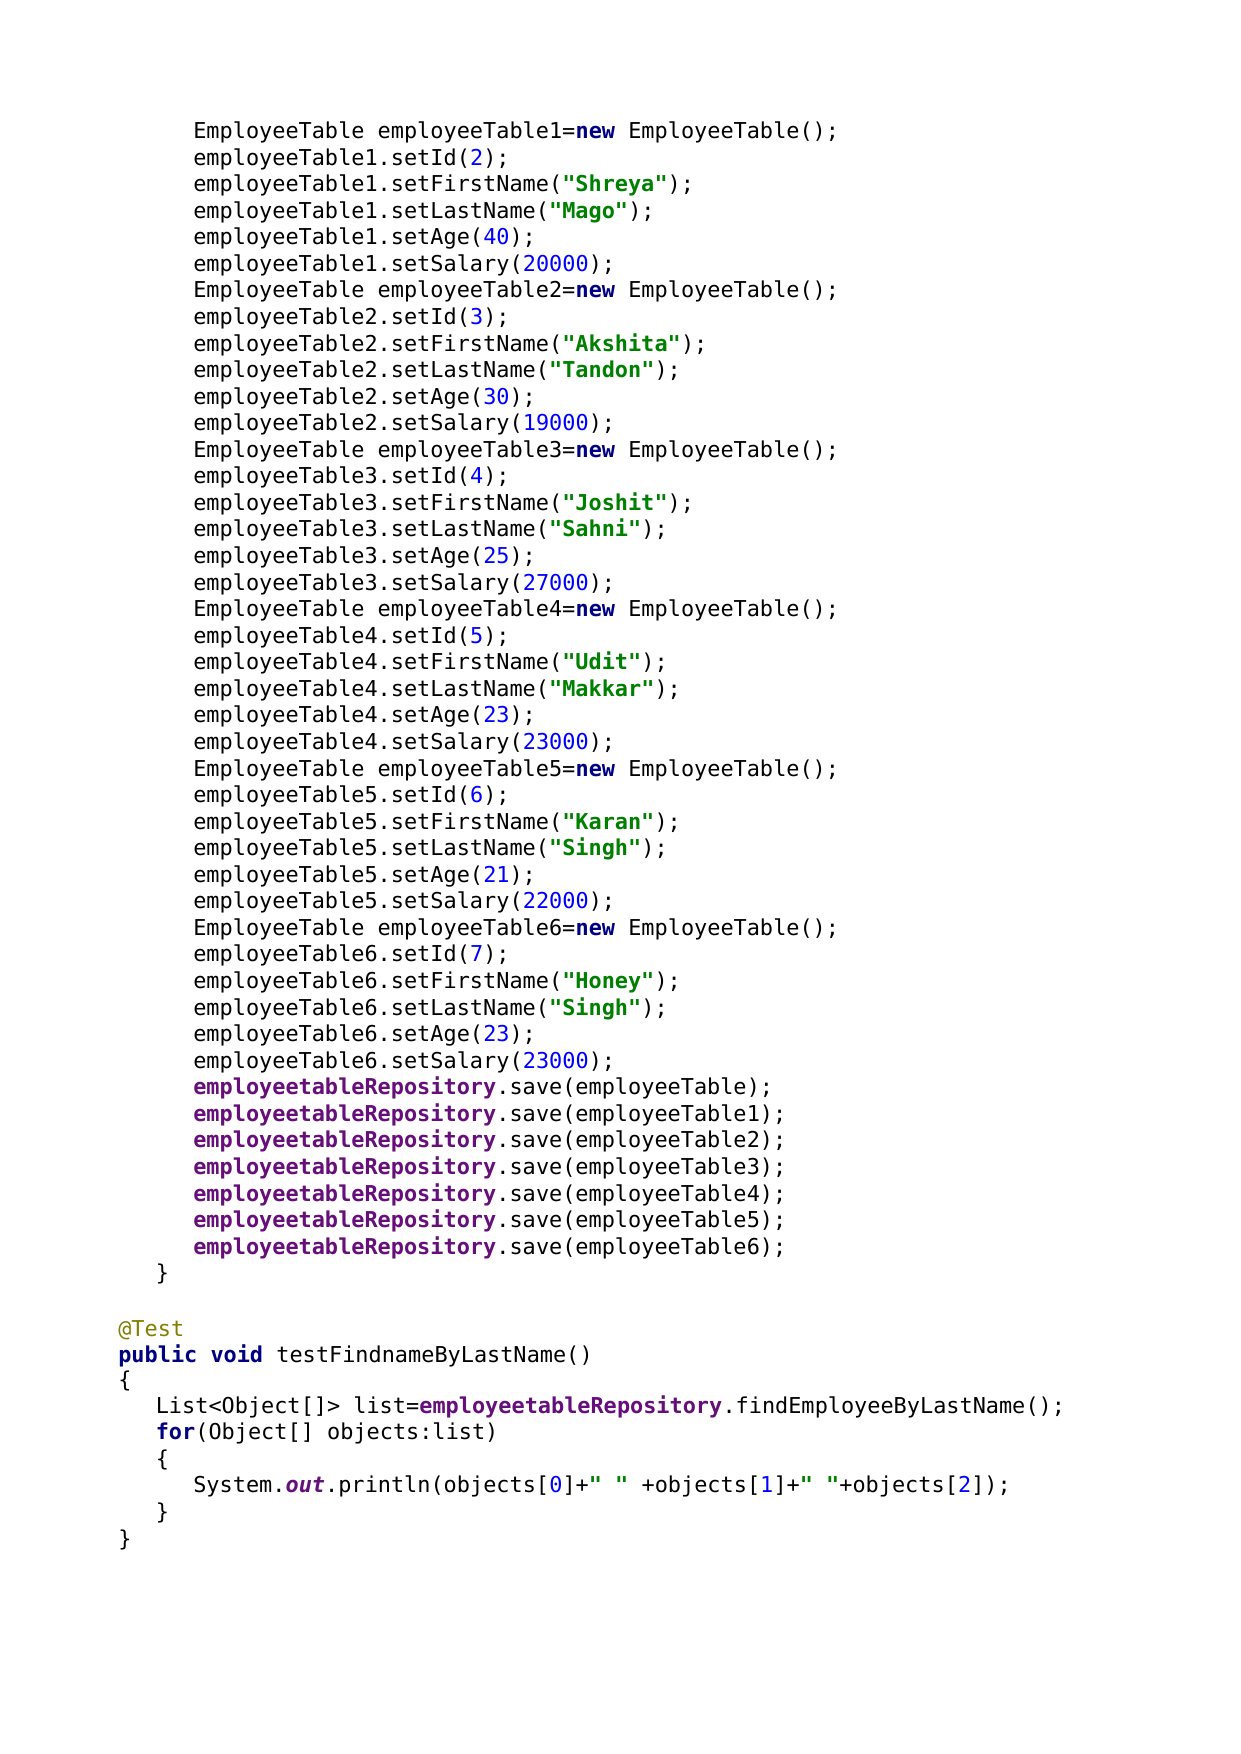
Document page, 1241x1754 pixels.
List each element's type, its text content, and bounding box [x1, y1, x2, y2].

text public void testFindnameByLastName() [118, 1342, 1122, 1367]
text employeetableRepository.save(employeeTable6); [118, 1234, 1122, 1260]
text @Test [118, 1316, 1122, 1342]
text EmployeeTable employeeTable1=new EmployeeTable(); [118, 118, 1122, 145]
text employeeTable1.setId(2); [118, 145, 1122, 171]
text EmployeeTable employeeTable6=new EmployeeTable(); [118, 915, 1122, 942]
text { [118, 1367, 1122, 1393]
text System.out.println(objects[0]+" " +objects[1]+" "+objects[2]); [118, 1473, 1122, 1499]
text employeeTable1.setAge(40); [118, 224, 1122, 251]
text employeeTable1.setLastName("Mago"); [118, 198, 1122, 224]
text employeeTable6.setAge(23); [118, 1021, 1122, 1048]
text employeetableRepository.save(employeeTable5); [118, 1207, 1122, 1234]
text } [118, 1260, 1122, 1287]
text employeeTable2.setId(3); [118, 304, 1122, 331]
text employeeTable3.setLastName("Sahni"); [118, 517, 1122, 543]
text EmployeeTable employeeTable3=new EmployeeTable(); [118, 437, 1122, 463]
text employeetableRepository.save(employeeTable1); [118, 1101, 1122, 1127]
text employeetableRepository.save(employeeTable2); [118, 1127, 1122, 1154]
text List<Object[]> list=employeetableRepository.findEmployeeByLastName(); [118, 1393, 1122, 1419]
text employeeTable6.setId(7); [118, 942, 1122, 968]
text employeetableRepository.save(employeeTable); [118, 1074, 1122, 1101]
text employeeTable6.setLastName("Singh"); [118, 995, 1122, 1021]
text employeeTable3.setAge(25); [118, 543, 1122, 570]
text { [118, 1446, 1122, 1473]
text employeeTable3.setFirstName("Joshit"); [118, 490, 1122, 517]
text } [118, 1526, 1122, 1551]
text employeeTable3.setId(4); [118, 463, 1122, 490]
text employeeTable2.setFirstName("Akshita"); [118, 331, 1122, 357]
text employeeTable3.setSalary(27000); [118, 570, 1122, 596]
text employeeTable4.setSalary(23000); [118, 729, 1122, 756]
text EmployeeTable employeeTable5=new EmployeeTable(); [118, 756, 1122, 782]
text employeeTable5.setAge(21); [118, 862, 1122, 888]
text EmployeeTable employeeTable2=new EmployeeTable(); [118, 277, 1122, 304]
text employeeTable2.setAge(30); [118, 384, 1122, 410]
text for(Object[] objects:list) [118, 1419, 1122, 1446]
text employeeTable6.setFirstName("Honey"); [118, 968, 1122, 995]
text employeetableRepository.save(employeeTable3); [118, 1154, 1122, 1181]
text employeeTable4.setId(5); [118, 623, 1122, 649]
text employeeTable6.setSalary(23000); [118, 1048, 1122, 1074]
text employeeTable2.setSalary(19000); [118, 410, 1122, 437]
text employeeTable4.setAge(23); [118, 702, 1122, 729]
text employeeTable5.setLastName("Singh"); [118, 835, 1122, 862]
text employeeTable2.setLastName("Tandon"); [118, 357, 1122, 384]
text employeeTable5.setFirstName("Karan"); [118, 809, 1122, 835]
text employeeTable5.setSalary(22000); [118, 888, 1122, 915]
text employeeTable5.setId(6); [118, 782, 1122, 809]
text employeeTable1.setFirstName("Shreya"); [118, 171, 1122, 198]
text employeeTable4.setLastName("Makkar"); [118, 676, 1122, 702]
text EmployeeTable employeeTable4=new EmployeeTable(); [118, 596, 1122, 623]
text } [118, 1499, 1122, 1526]
text employeetableRepository.save(employeeTable4); [118, 1181, 1122, 1207]
text employeeTable4.setFirstName("Udit"); [118, 649, 1122, 676]
text employeeTable1.setSalary(20000); [118, 251, 1122, 277]
